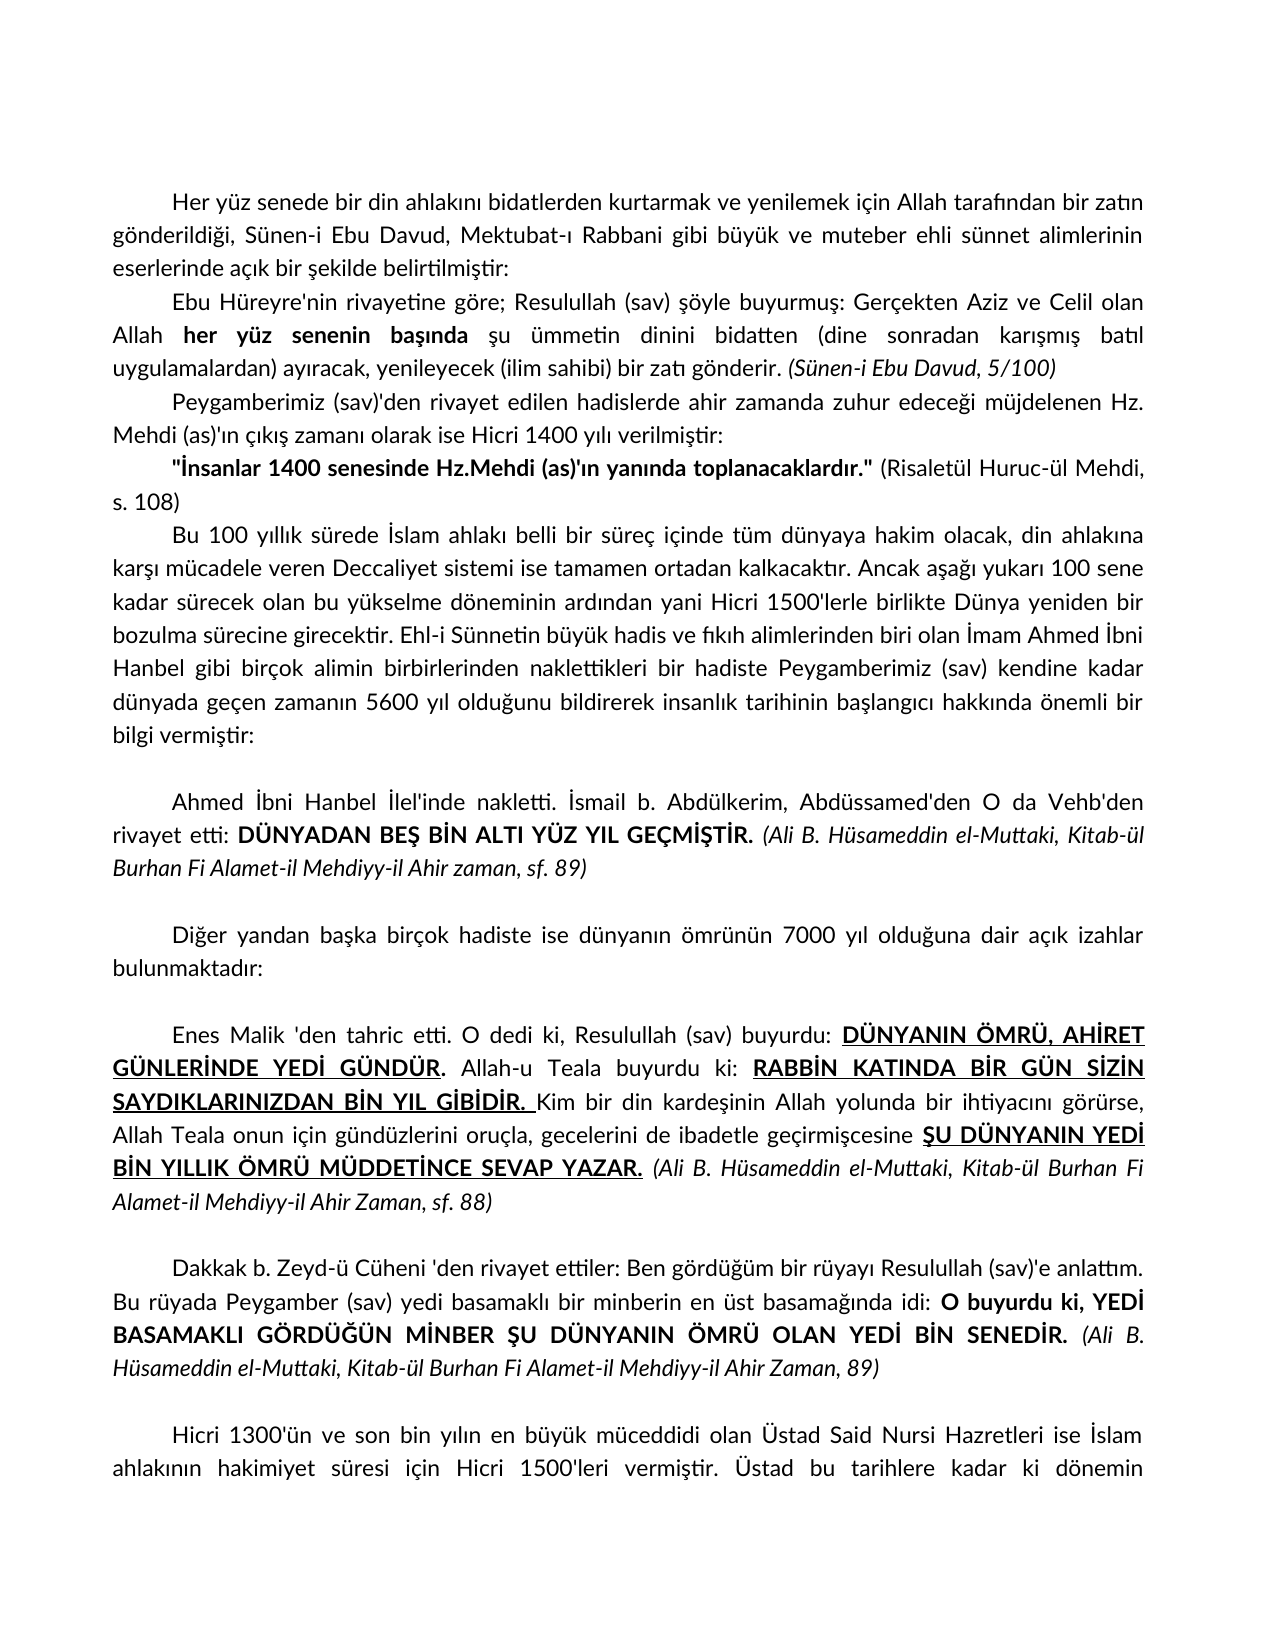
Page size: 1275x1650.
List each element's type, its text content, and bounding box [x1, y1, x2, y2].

text "İnsanlar 1400 senesinde Hz.Mehdi (as)'ın yanında toplanacaklardır." (Risaletül Huruc-ül Mehdi, s. 108) [112, 450, 1145, 517]
text Enes Malik 'den tahric etti. O dedi ki, Resulullah (sav) buyurdu: DÜNYANIN ÖMRÜ, AHİRET GÜNLERİNDE YEDİ GÜNDÜR. Allah-u Teala buyurdu ki: RABBİN KATINDA BİR GÜN SİZİN SAYDIKLARINIZDAN BİN YIL GİBİDİR. Kim bir din kardeşinin Allah yolunda bir ihtiyacını görürse, Allah Teala onun için gündüzlerini oruçla, gecelerini de ibadetle geçirmişcesine ŞU DÜNYANIN YEDİ BİN YILLIK ÖMRÜ MÜDDETİNCE SEVAP YAZAR. (Ali B. Hüsameddin el-Muttaki, Kitab-ül Burhan Fi Alamet-il Mehdiyy-il Ahir Zaman, sf. 88) [112, 1017, 1145, 1217]
text Hicri 1300'ün ve son bin yılın en büyük müceddidi olan Üstad Said Nursi Hazretleri ise İslam ahlakının hakimiyet süresi için Hicri 1500'leri vermiştir. Üstad bu tarihlere kadar ki dönemin [112, 1417, 1145, 1483]
text Ahmed İbni Hanbel İlel'inde nakletti. İsmail b. Abdülkerim, Abdüssamed'den O da Vehb'den rivayet etti: DÜNYADAN BEŞ BİN ALTI YÜZ YIL GEÇMİŞTİR. (Ali B. Hüsameddin el-Muttaki, Kitab-ül Burhan Fi Alamet-il Mehdiyy-il Ahir zaman, sf. 89) [112, 783, 1145, 883]
text Diğer yandan başka birçok hadiste ise dünyanın ömrünün 7000 yıl olduğuna dair açık izahlar bulunmaktadır: [112, 917, 1145, 983]
text Peygamberimiz (sav)'den rivayet edilen hadislerde ahir zamanda zuhur edeceği müjdelenen Hz. Mehdi (as)'ın çıkış zamanı olarak ise Hicri 1400 yılı verilmiştir: [112, 383, 1145, 450]
text Her yüz senede bir din ahlakını bidatlerden kurtarmak ve yenilemek için Allah tarafından bir zatın gönderildiği, Sünen-i Ebu Davud, Mektubat-ı Rabbani gibi büyük ve muteber ehli sünnet alimlerinin eserlerinde açık bir şekilde belirtilmiştir: [112, 183, 1145, 283]
text Ebu Hüreyre'nin rivayetine göre; Resulullah (sav) şöyle buyurmuş: Gerçekten Aziz ve Celil olan Allah her yüz senenin başında şu ümmetin dinini bidatten (dine sonradan karışmış batıl uygulamalardan) ayıracak, yenileyecek (ilim sahibi) bir zatı gönderir. (Sünen-i Ebu Davud, 5/100) [112, 283, 1145, 383]
text Bu 100 yıllık sürede İslam ahlakı belli bir süreç içinde tüm dünyaya hakim olacak, din ahlakına karşı mücadele veren Deccaliyet sistemi ise tamamen ortadan kalkacaktır. Ancak aşağı yukarı 100 sene kadar sürecek olan bu yükselme döneminin ardından yani Hicri 1500'lerle birlikte Dünya yeniden bir bozulma sürecine girecektir. Ehl-i Sünnetin büyük hadis ve fıkıh alimlerinden biri olan İmam Ahmed İbni Hanbel gibi birçok alimin birbirlerinden naklettikleri bir hadiste Peygamberimiz (sav) kendine kadar dünyada geçen zamanın 5600 yıl olduğunu bildirerek insanlık tarihinin başlangıcı hakkında önemli bir bilgi vermiştir: [112, 517, 1145, 750]
text Dakkak b. Zeyd-ü Cüheni 'den rivayet ettiler: Ben gördüğüm bir rüyayı Resulullah (sav)'e anlattım. Bu rüyada Peygamber (sav) yedi basamaklı bir minberin en üst basamağında idi: O buyurdu ki, YEDİ BASAMAKLI GÖRDÜĞÜN MİNBER ŞU DÜNYANIN ÖMRÜ OLAN YEDİ BİN SENEDİR. (Ali B. Hüsameddin el-Muttaki, Kitab-ül Burhan Fi Alamet-il Mehdiyy-il Ahir Zaman, 89) [112, 1250, 1145, 1383]
